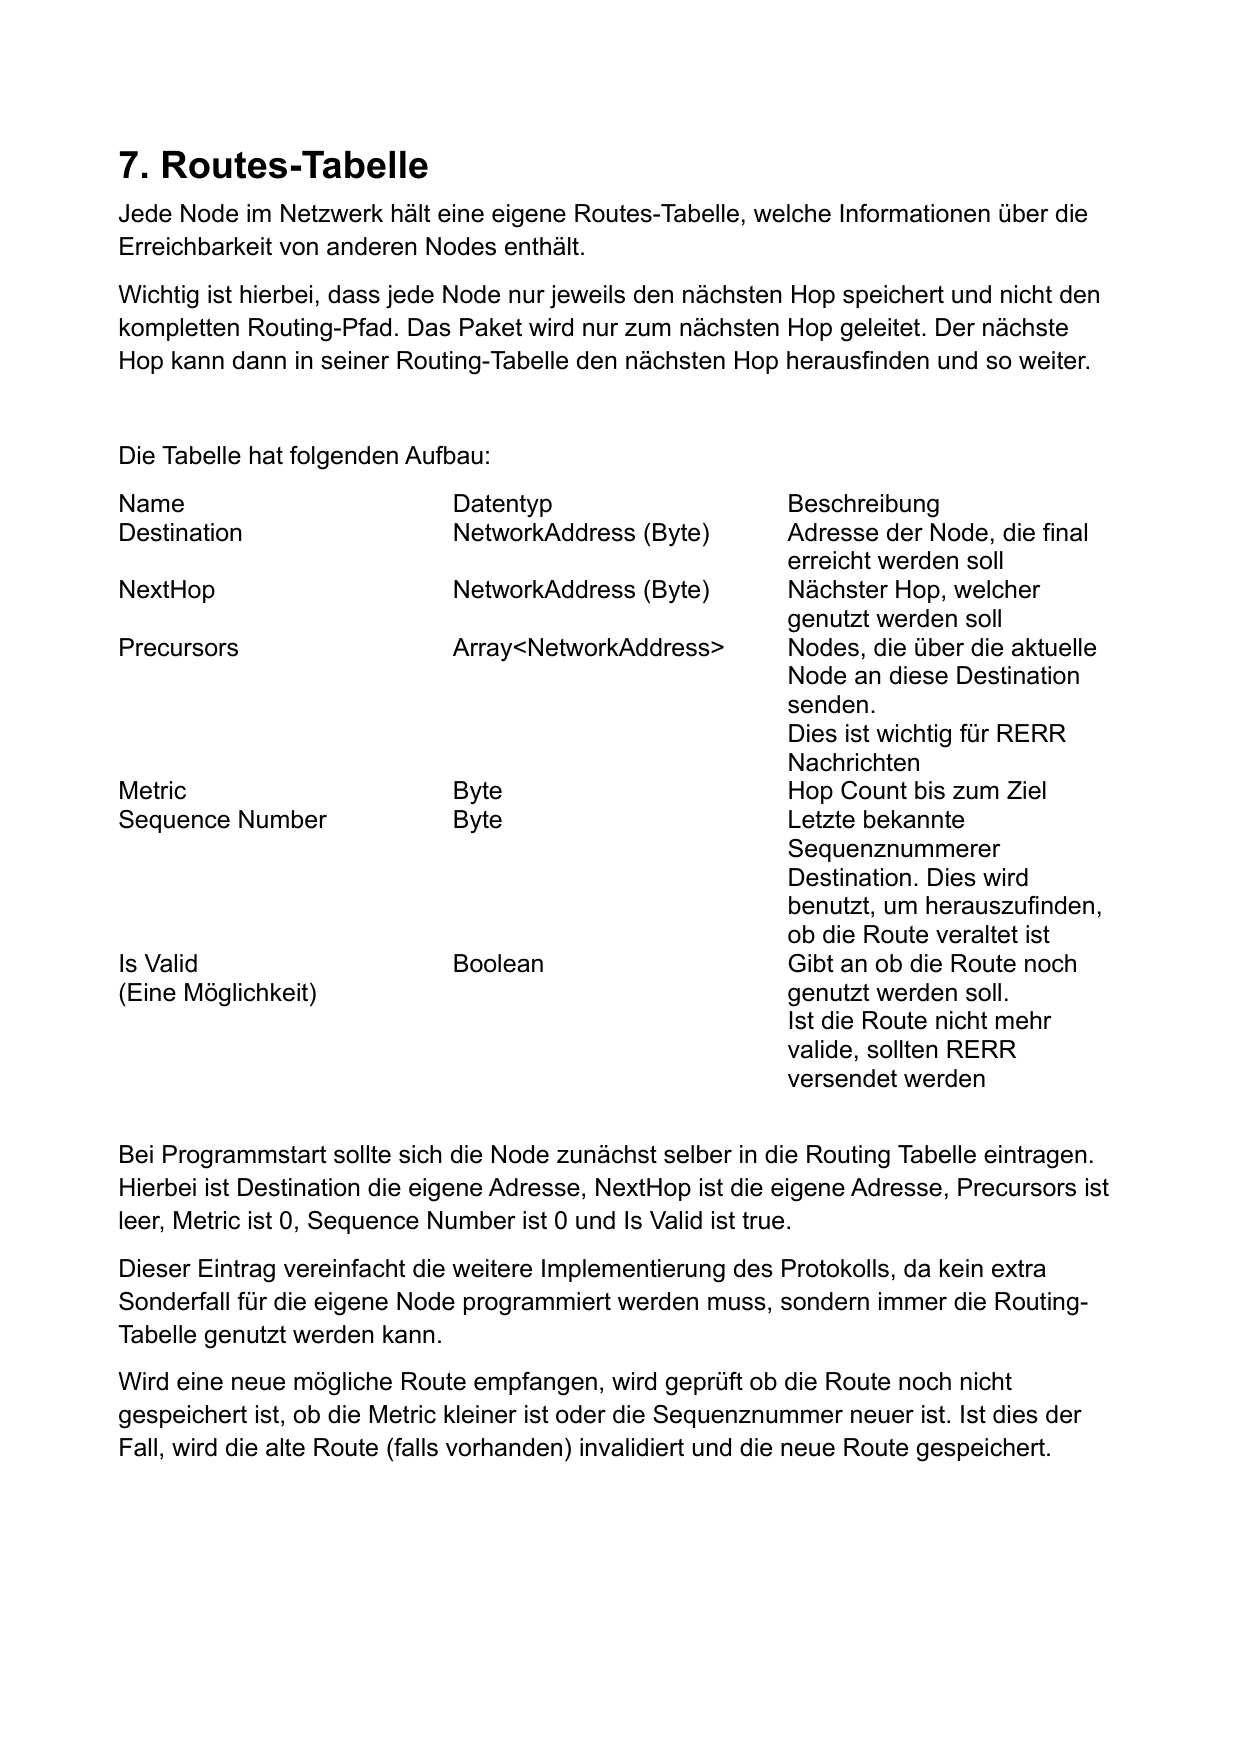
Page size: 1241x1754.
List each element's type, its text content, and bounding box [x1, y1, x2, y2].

subtitle 7. Routes-Tabelle [118, 143, 1122, 187]
table_header Name [118, 489, 453, 517]
table_header Beschreibung [788, 489, 1122, 517]
table_header Datentyp [453, 489, 787, 517]
table_cell Destination [118, 518, 453, 575]
text Jede Node im Netzwerk hält eine eigene Routes-Tabelle, welche Informationen über die Erreichbarkeit von anderen Nodes enthält. [118, 199, 1122, 261]
table_cell Byte [453, 776, 787, 805]
table_cell Hop Count bis zum Ziel [788, 776, 1122, 805]
text Wird eine neue mögliche Route empfangen, wird geprüft ob die Route noch nicht gespeichert ist, ob die Metric kleiner ist oder die Sequenznummer neuer ist. Ist dies der Fall, wird die alte Route (falls vorhanden) invalidiert und die neue Route gespeichert. [118, 1367, 1122, 1462]
table_cell NextHop [118, 575, 453, 632]
table_cell Nächster Hop, welcher genutzt werden soll [788, 575, 1122, 632]
table_cell Boolean [453, 949, 787, 1092]
table_cell Array<NetworkAddress> [453, 633, 787, 776]
table_cell Letzte bekannte Sequenznummerer Destination. Dies wird benutzt, um herauszufinden, ob die Route veraltet ist [788, 805, 1122, 949]
table_cell Adresse der Node, die final erreicht werden soll [788, 518, 1122, 575]
table_cell NetworkAddress (Byte) [453, 518, 787, 575]
table_cell Is Valid (Eine Möglichkeit) [118, 949, 453, 1092]
table_cell Metric [118, 776, 453, 805]
table_cell Nodes, die über die aktuelle Node an diese Destination senden. Dies ist wichtig für RERR Nachrichten [788, 633, 1122, 776]
text Bei Programmstart sollte sich die Node zunächst selber in die Routing Tabelle eintragen. Hierbei ist Destination die eigene Adresse, NextHop ist die eigene Adresse, Precursors ist leer, Metric ist 0, Sequence Number ist 0 und Is Valid ist true. [118, 1140, 1122, 1235]
table_cell Byte [453, 805, 787, 949]
text Dieser Eintrag vereinfacht die weitere Implementierung des Protokolls, da kein extra Sonderfall für die eigene Node programmiert werden muss, sondern immer die Routing-Tabelle genutzt werden kann. [118, 1254, 1122, 1348]
text Wichtig ist hierbei, dass jede Node nur jeweils den nächsten Hop speichert und nicht den kompletten Routing-Pfad. Das Paket wird nur zum nächsten Hop geleitet. Der nächste Hop kann dann in seiner Routing-Tabelle den nächsten Hop herausfinden und so weiter. [118, 280, 1122, 375]
table_cell NetworkAddress (Byte) [453, 575, 787, 632]
table_cell Gibt an ob die Route noch genutzt werden soll. Ist die Route nicht mehr valide, sollten RERR versendet werden [788, 949, 1122, 1092]
table_cell Sequence Number [118, 805, 453, 949]
table_cell Precursors [118, 633, 453, 776]
text Die Tabelle hat folgenden Aufbau: [118, 441, 1122, 470]
